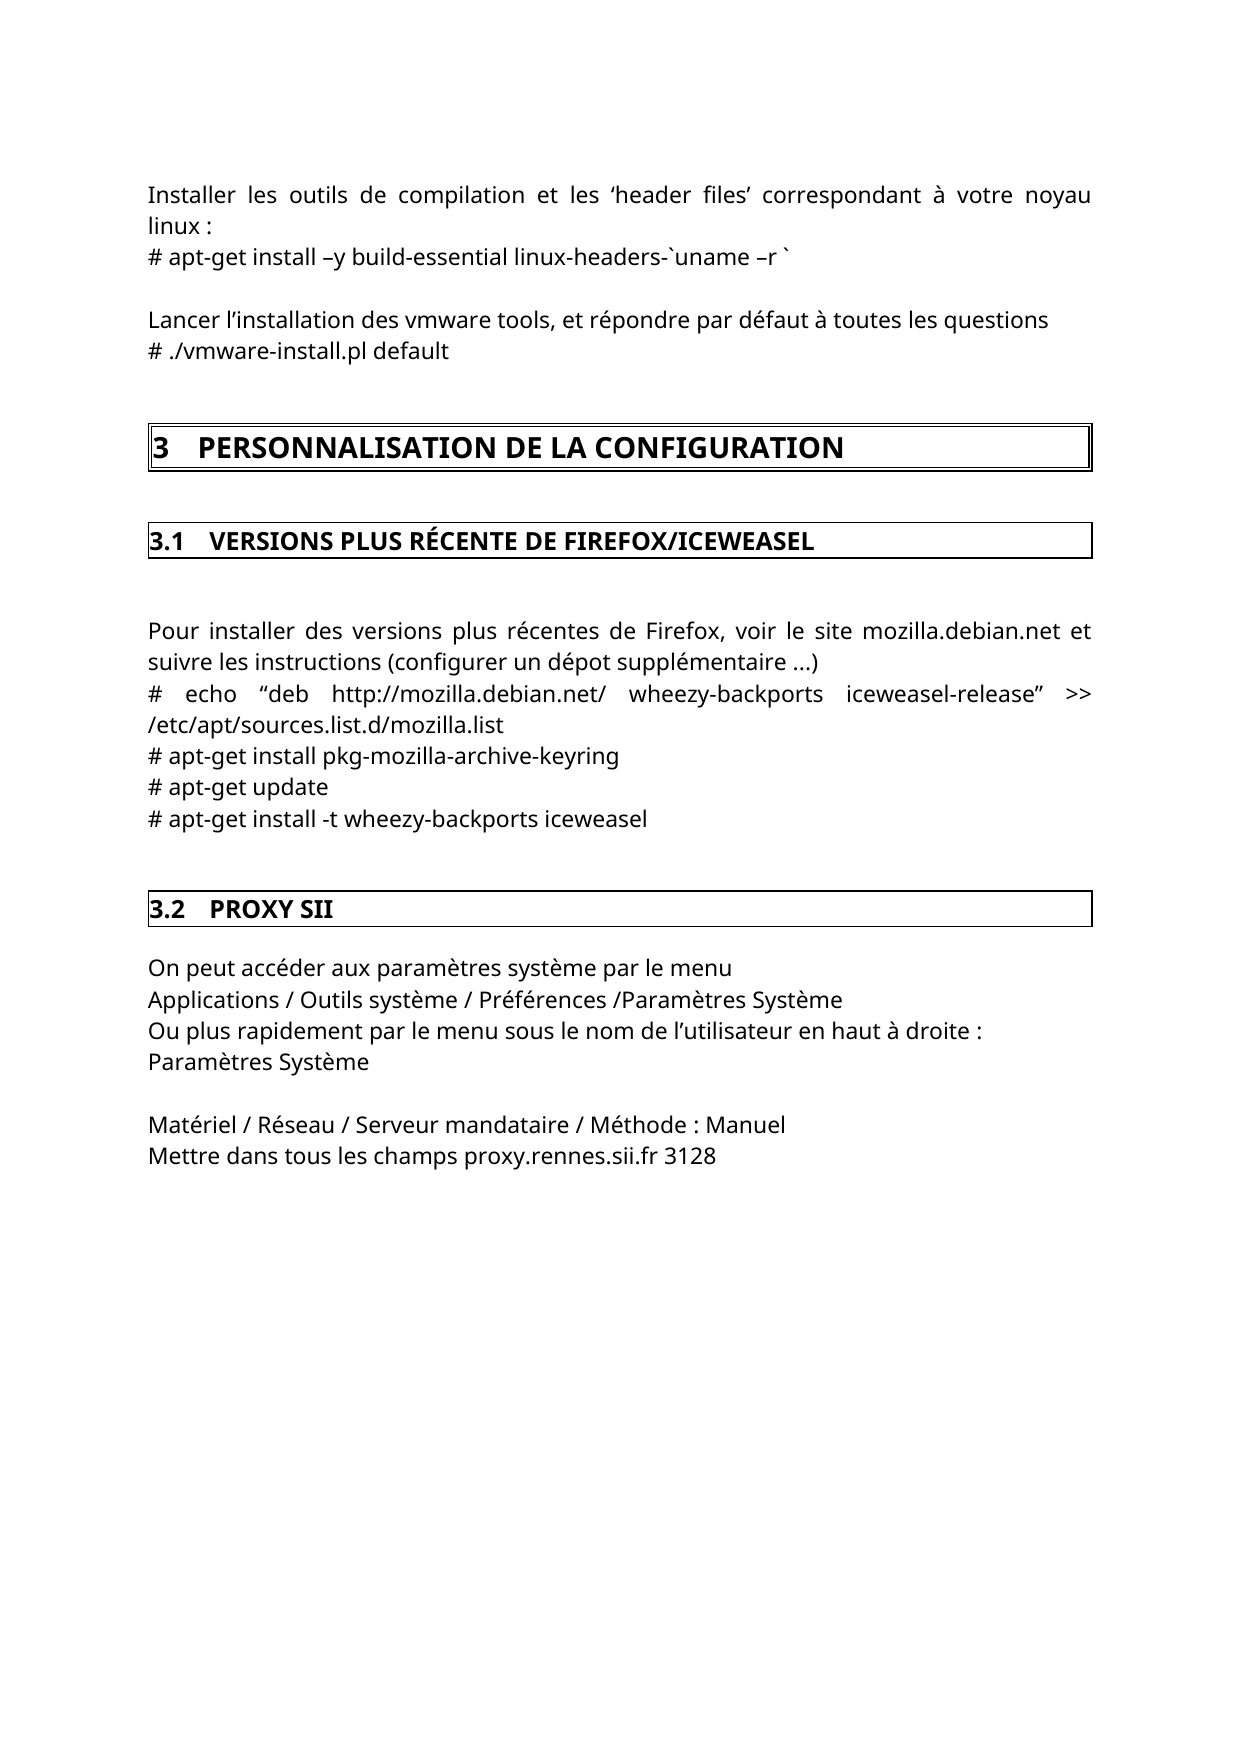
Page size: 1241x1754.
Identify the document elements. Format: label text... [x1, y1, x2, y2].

text # apt-get install -t wheezy-backports iceweasel [148, 803, 1093, 834]
text # ./vmware-install.pl default [148, 335, 1093, 366]
text Installer les outils de compilation et les ‘header files’ correspondant à votre noyau linux : [148, 179, 1093, 241]
text Applications / Outils système / Préférences /Paramètres Système [148, 983, 1093, 1015]
text Ou plus rapidement par le menu sous le nom de l’utilisateur en haut à droite : [148, 1015, 1093, 1046]
text # echo “deb http://mozilla.debian.net/ wheezy-backports iceweasel-release” >> /etc/apt/sources.list.d/mozilla.list [148, 678, 1093, 740]
text Lancer l’installation des vmware tools, et répondre par défaut à toutes les questions [148, 304, 1093, 335]
subtitle Versions plus récente de firefox/iceweasel [149, 523, 1091, 557]
text Matériel / Réseau / Serveur mandataire / Méthode : Manuel [148, 1108, 1093, 1140]
text # apt-get install –y build-essential linux-headers-`uname –r ` [148, 241, 1093, 273]
text # apt-get update [148, 771, 1093, 803]
subtitle Proxy SII [149, 892, 1091, 926]
text Mettre dans tous les champs proxy.rennes.sii.fr 3128 [148, 1140, 1093, 1171]
text # apt-get install pkg-mozilla-archive-keyring [148, 740, 1093, 771]
text On peut accéder aux paramètres système par le menu [148, 952, 1093, 983]
text Pour installer des versions plus récentes de Firefox, voir le site mozilla.debian.net et suivre les instructions (configurer un dépot supplémentaire ...) [148, 615, 1093, 678]
text Paramètres Système [148, 1046, 1093, 1077]
